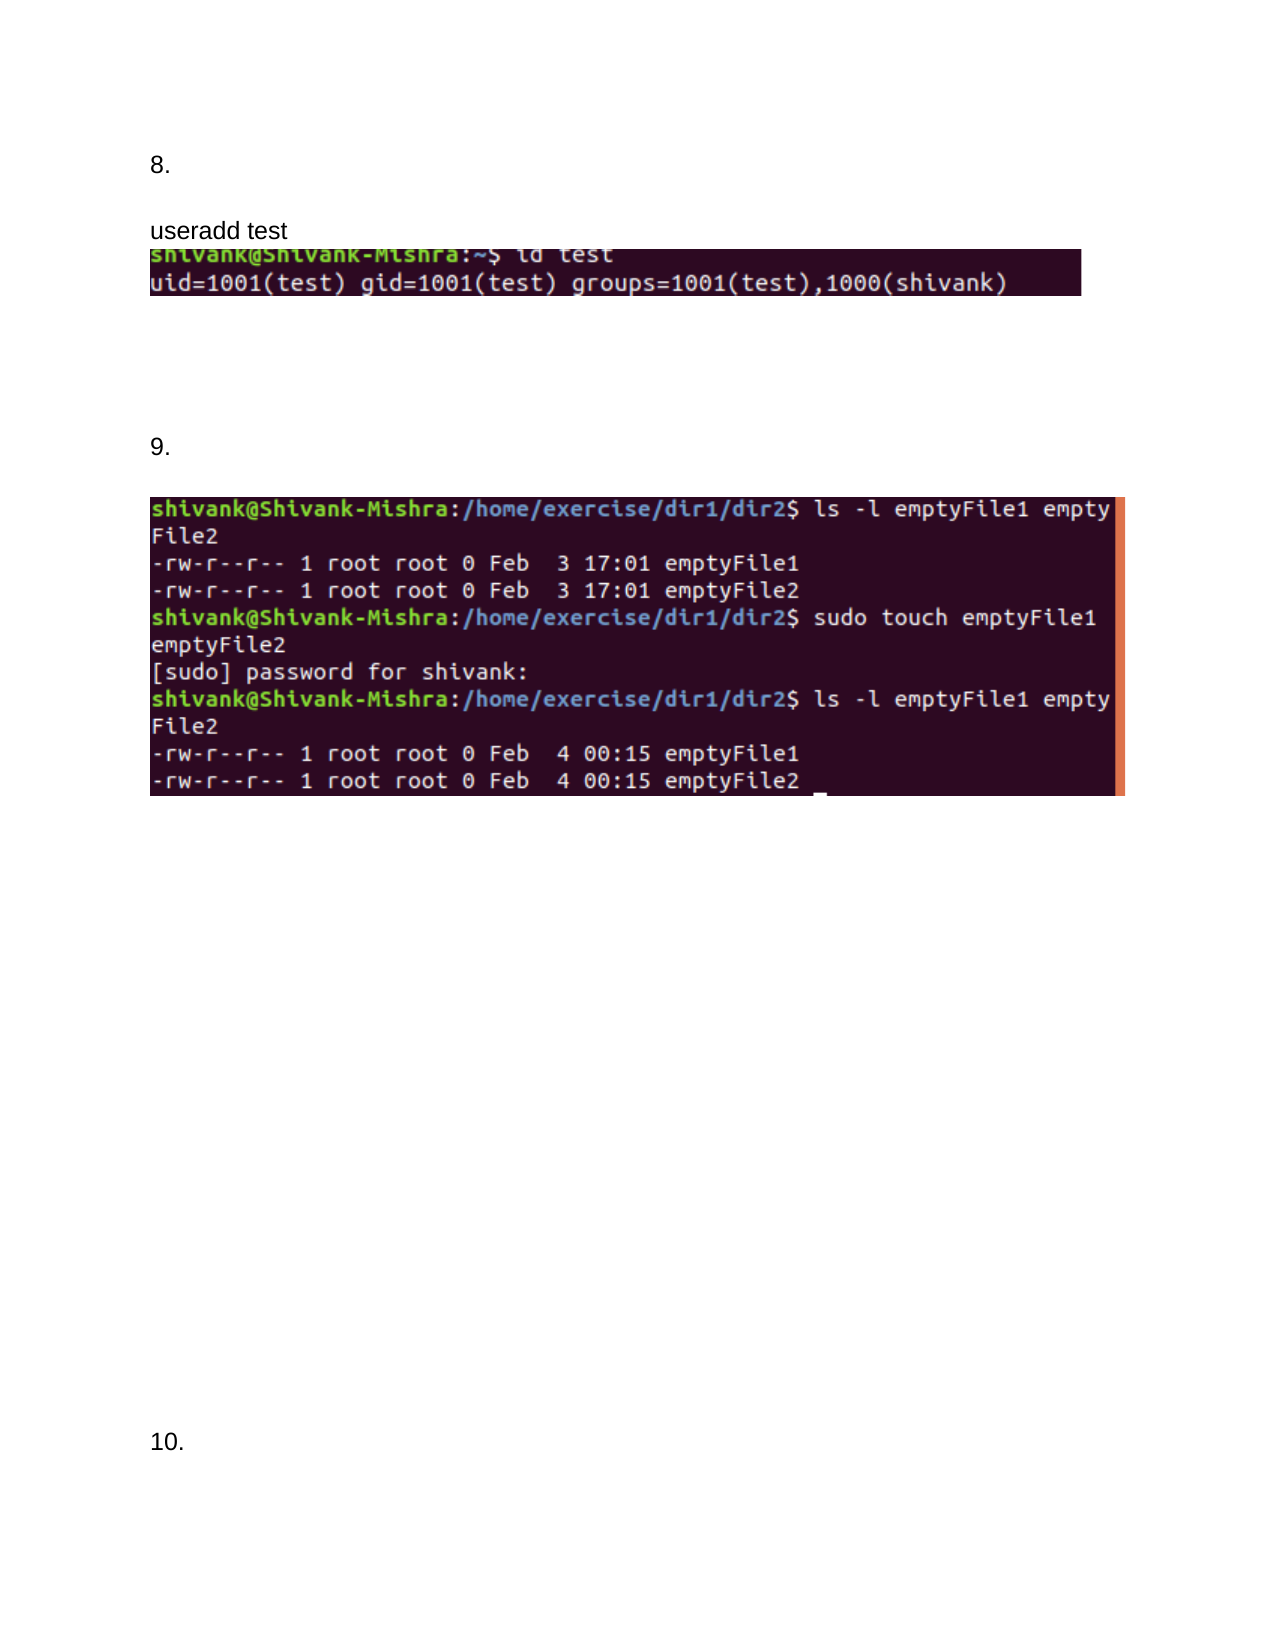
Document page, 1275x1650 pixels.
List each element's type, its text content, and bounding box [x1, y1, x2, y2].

picture [150, 249, 1082, 296]
picture [150, 497, 1125, 796]
text 10. [150, 1427, 1125, 1456]
text 8. [150, 150, 1125, 179]
text useradd test [150, 216, 1125, 245]
text 9. [150, 432, 1125, 461]
